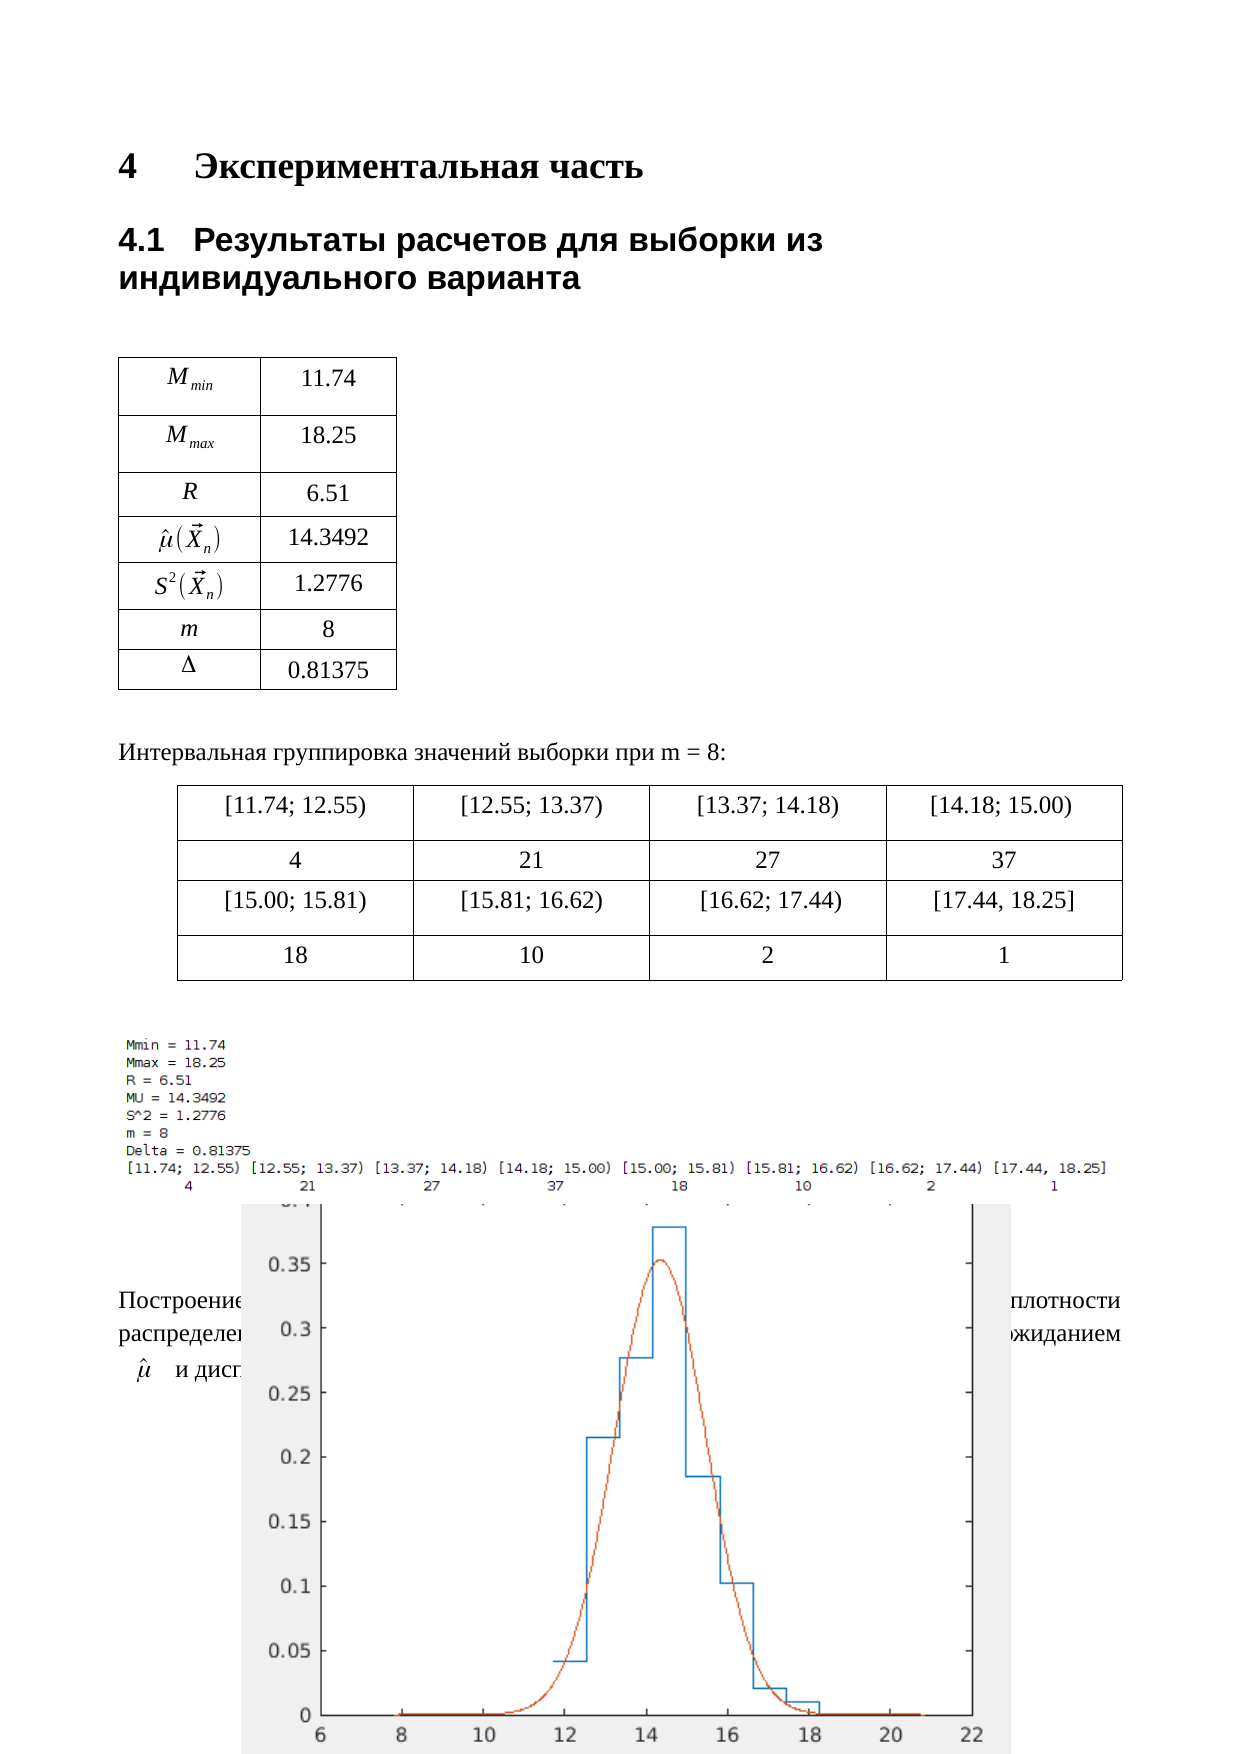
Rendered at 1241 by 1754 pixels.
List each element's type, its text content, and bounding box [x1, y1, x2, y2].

table_cell 4 [178, 841, 413, 880]
table_header [12.55; 13.37) [414, 786, 649, 839]
table_cell 8 [261, 610, 396, 649]
table_cell 21 [414, 841, 649, 880]
text Построение на одной координатной плоскости гистограммы и графика функции плотности распределения вероятностей нормальной случайной величины с математическим ожиданием и дисперсией : [118, 1285, 241, 1383]
table_header [11.74; 12.55) [178, 786, 413, 839]
table_cell 2 [650, 936, 886, 980]
table_cell 18 [178, 936, 413, 980]
table_header Рис 1. Результат работы программы [118, 1028, 1122, 1238]
table_cell [119, 416, 260, 472]
picture [123, 1033, 1117, 1754]
table_cell [119, 517, 260, 562]
table_cell [119, 650, 260, 689]
table_cell 6.51 [261, 473, 396, 516]
table_cell [119, 563, 260, 609]
table_cell [15.00; 15.81) [178, 881, 413, 935]
table_cell 37 [887, 841, 1122, 880]
table_cell 10 [414, 936, 649, 980]
table_cell 0.81375 [261, 650, 396, 689]
table_cell 1.2776 [261, 563, 396, 609]
table_header [1011, 1402, 1122, 1414]
text Построение на одной координатной плоскости гистограммы и графика функции плотности распределения вероятностей нормальной случайной величины с математическим ожиданием и дисперсией : [1011, 1285, 1122, 1383]
table_cell [17.44, 18.25] [887, 881, 1122, 935]
table_cell 27 [650, 841, 886, 880]
table_header [119, 358, 260, 414]
subtitle Результаты расчетов для выборки из индивидуального варианта [118, 219, 1122, 297]
table_cell [15.81; 16.62) [414, 881, 649, 935]
table_cell 1 [887, 936, 1122, 980]
table_cell [119, 610, 260, 649]
text Интервальная группировка значений выборки при m = 8: [118, 737, 1122, 766]
table_header [13.37; 14.18) [650, 786, 886, 839]
table_header [118, 1402, 241, 1414]
table_cell [16.62; 17.44) [650, 881, 886, 935]
table_cell 14.3492 [261, 517, 396, 562]
table_cell [119, 473, 260, 516]
table_header 11.74 [261, 358, 396, 414]
table_cell 18.25 [261, 416, 396, 472]
subtitle Экспериментальная часть [118, 143, 1122, 186]
table_header [14.18; 15.00) [887, 786, 1122, 839]
